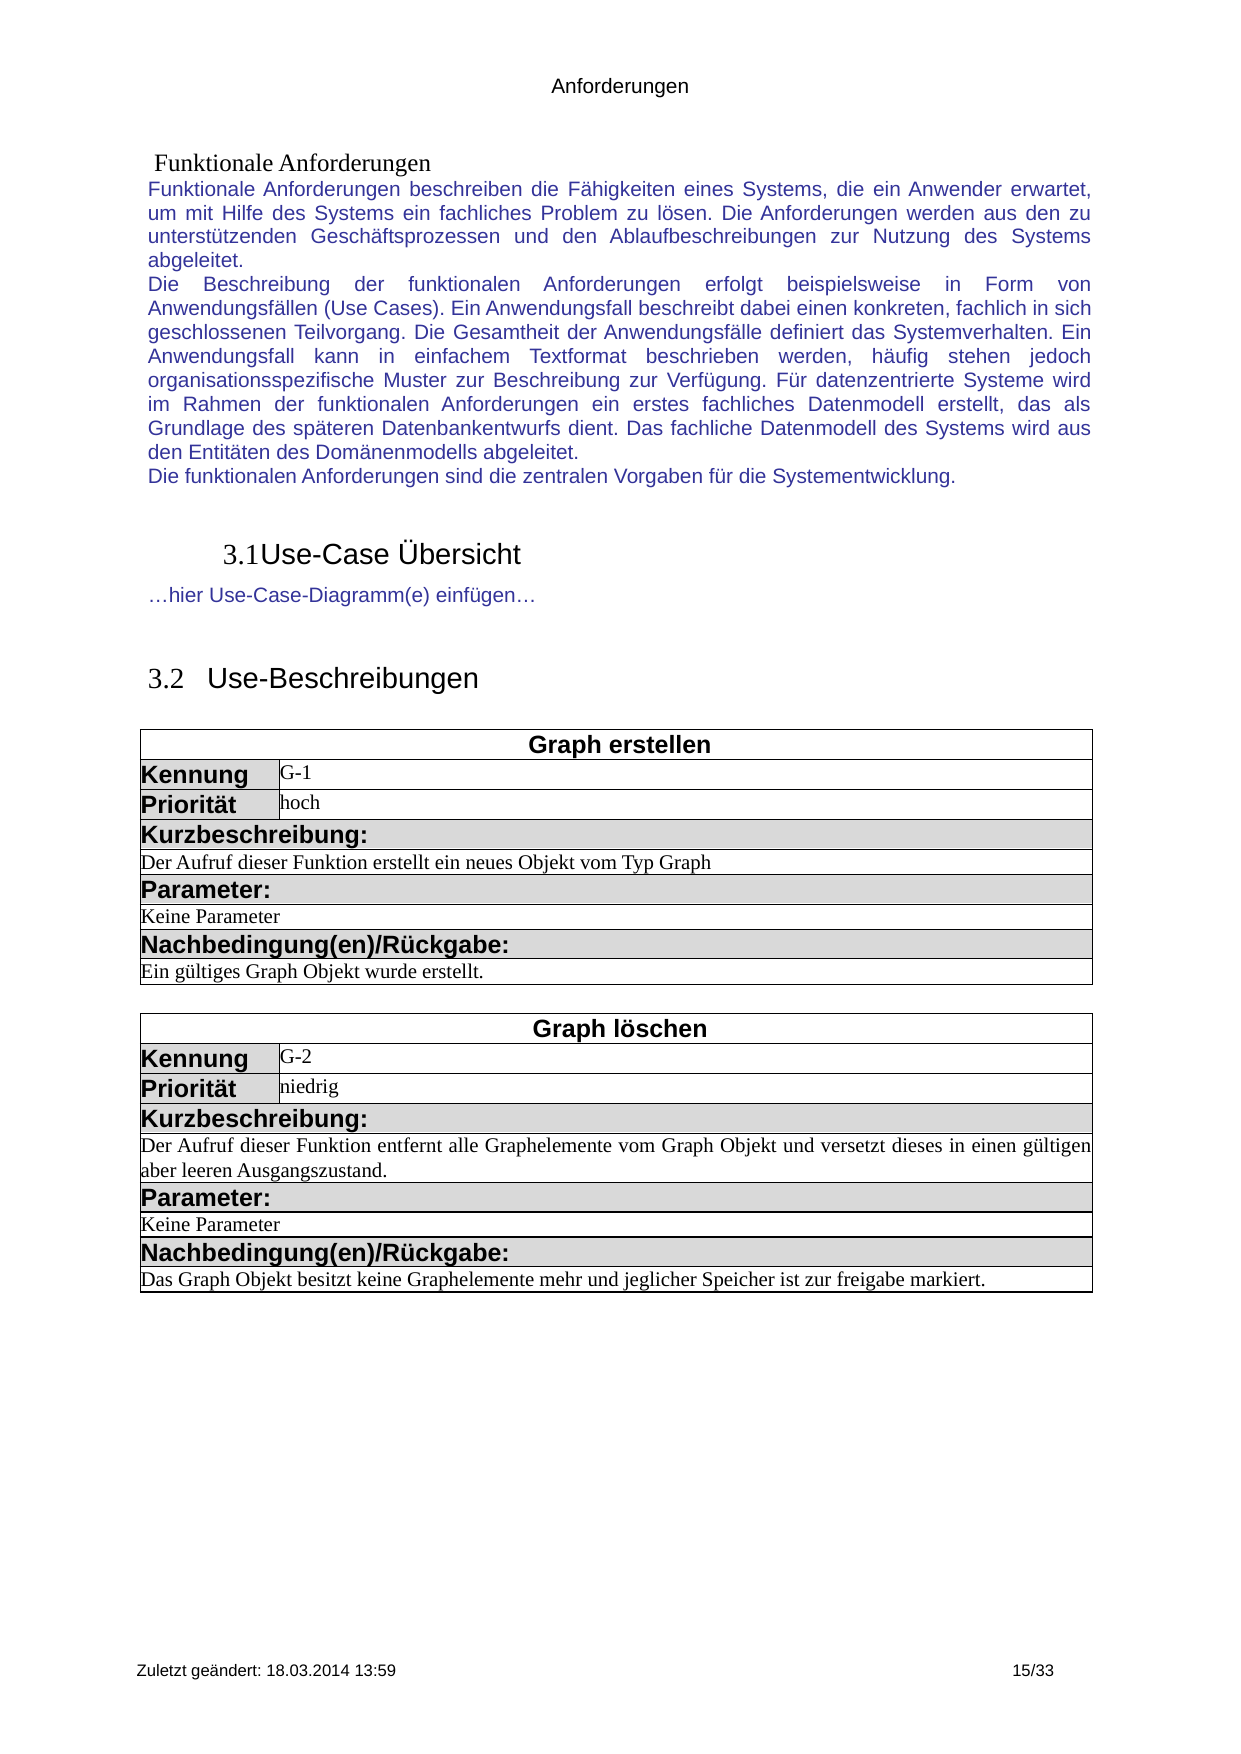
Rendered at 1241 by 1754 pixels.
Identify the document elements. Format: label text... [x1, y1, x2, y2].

table_cell Kurzbeschreibung: [141, 1104, 1092, 1132]
table_cell Keine Parameter [141, 905, 1092, 928]
table_header Graph erstellen [141, 730, 1092, 759]
table_header Graph löschen [141, 1014, 1092, 1043]
table_cell Nachbedingung(en)/Rückgabe: [141, 930, 1092, 958]
table_cell Kurzbeschreibung: [141, 820, 1092, 848]
table_cell Parameter: [141, 875, 1092, 903]
table_cell Das Graph Objekt besitzt keine Graphelemente mehr und jeglicher Speicher ist zur freigabe markiert. [141, 1267, 1092, 1291]
table_cell Kennung [141, 1044, 279, 1073]
table_cell Ein gültiges Graph Objekt wurde erstellt. [141, 959, 1092, 983]
table_cell Kennung [141, 760, 279, 789]
subtitle Use-Beschreibungen [148, 661, 1092, 694]
text Funktionale Anforderungen beschreiben die Fähigkeiten eines Systems, die ein Anwender erwartet, um mit Hilfe des Systems ein fachliches Problem zu lösen. Die Anforderungen werden aus den zu unterstützenden Geschäftsprozessen und den Ablaufbeschreibungen zur Nutzung des Systems abgeleitet. [148, 176, 1092, 272]
subtitle Use-Case Übersicht [223, 537, 1092, 571]
table_cell hoch [280, 790, 1092, 819]
table_cell Der Aufruf dieser Funktion erstellt ein neues Objekt vom Typ Graph [141, 850, 1092, 874]
table_cell Keine Parameter [141, 1213, 1092, 1236]
text Funktionale Anforderungen [148, 148, 1092, 176]
table_cell G-1 [280, 760, 1092, 789]
text Die Beschreibung der funktionalen Anforderungen erfolgt beispielsweise in Form von Anwendungsfällen (Use Cases). Ein Anwendungsfall beschreibt dabei einen konkreten, fachlich in sich geschlossenen Teilvorgang. Die Gesamtheit der Anwendungsfälle definiert das Systemverhalten. Ein Anwendungsfall kann in einfachem Textformat beschrieben werden, häufig stehen jedoch organisationsspezifische Muster zur Beschreibung zur Verfügung. Für datenzentrierte Systeme wird im Rahmen der funktionalen Anforderungen ein erstes fachliches Datenmodell erstellt, das als Grundlage des späteren Datenbankentwurfs dient. Das fachliche Datenmodell des Systems wird aus den Entitäten des Domänenmodells abgeleitet. [148, 272, 1092, 464]
table_cell Nachbedingung(en)/Rückgabe: [141, 1238, 1092, 1266]
table_cell Der Aufruf dieser Funktion entfernt alle Graphelemente vom Graph Objekt und versetzt dieses in einen gültigen aber leeren Ausgangszustand. [141, 1134, 1092, 1182]
table_cell G-2 [280, 1044, 1092, 1073]
table_cell Priorität [141, 1074, 279, 1103]
table_cell Parameter: [141, 1183, 1092, 1211]
text …hier Use-Case-Diagramm(e) einfügen… [148, 583, 1092, 607]
table_cell Priorität [141, 790, 279, 819]
text Die funktionalen Anforderungen sind die zentralen Vorgaben für die Systementwicklung. [148, 464, 1092, 488]
table_cell niedrig [280, 1074, 1092, 1103]
